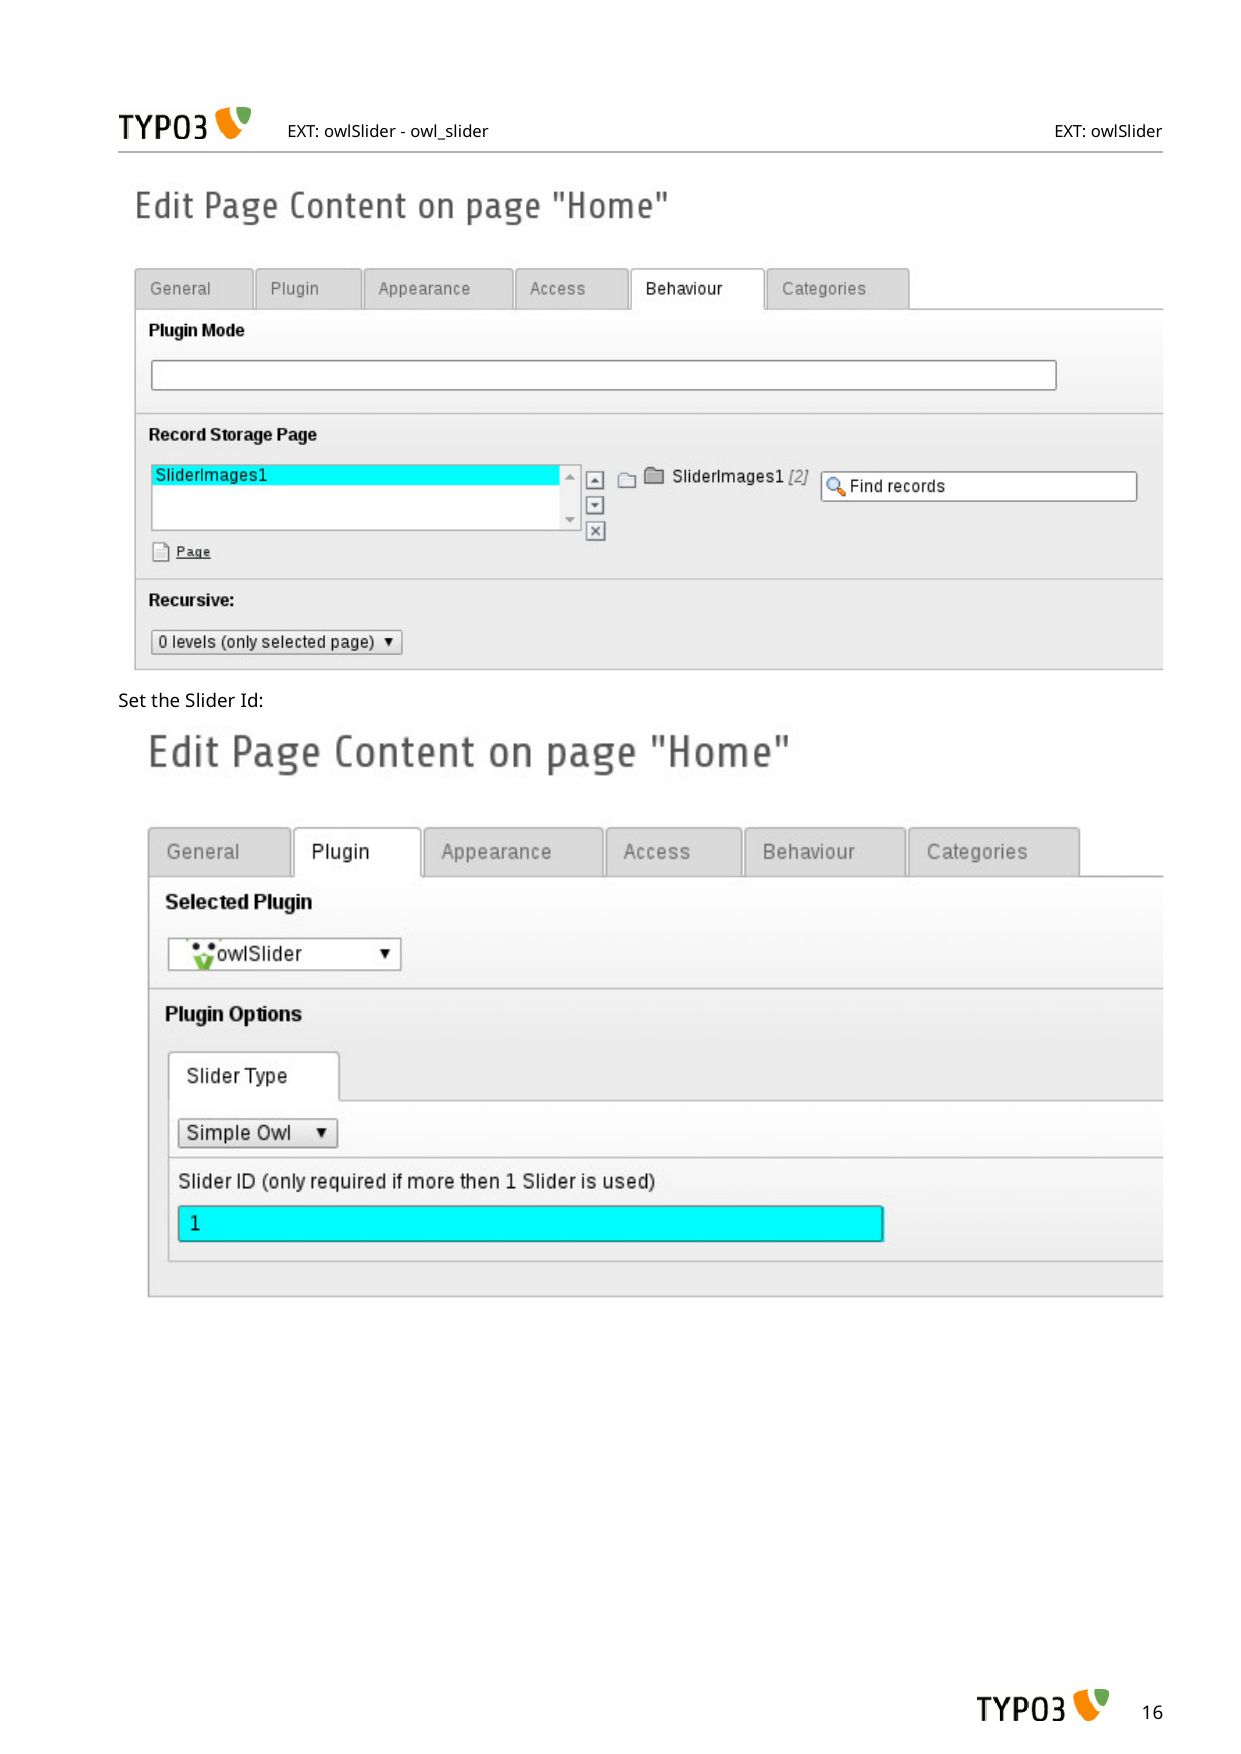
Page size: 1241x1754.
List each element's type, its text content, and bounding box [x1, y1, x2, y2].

picture [118, 712, 1164, 1321]
subtitle Set the Slider Id: [118, 687, 1163, 712]
picture [118, 106, 254, 139]
picture [976, 1688, 1112, 1721]
picture [118, 172, 1164, 687]
